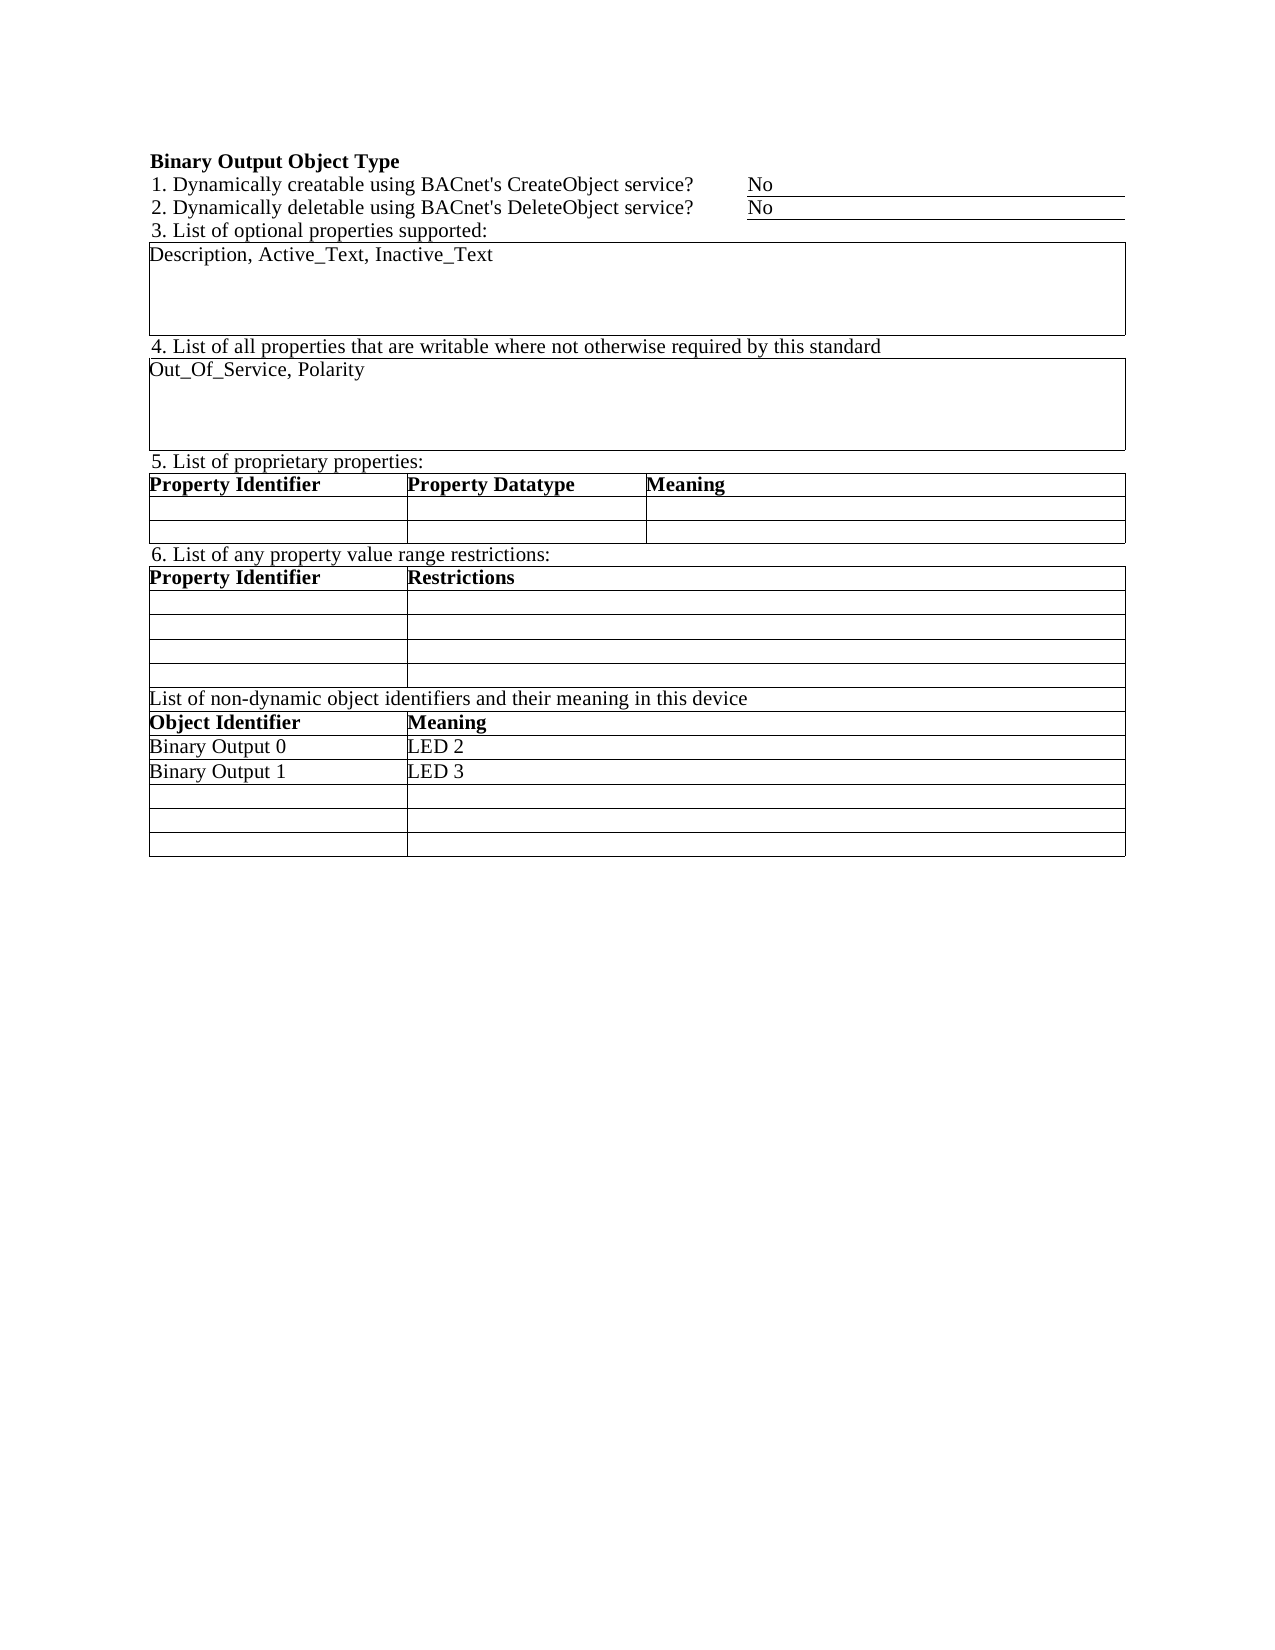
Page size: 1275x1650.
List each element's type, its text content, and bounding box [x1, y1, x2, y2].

table_cell [408, 833, 1125, 856]
table_cell Binary Output 0 [150, 736, 407, 759]
table_cell Meaning [647, 474, 1125, 496]
table_cell [150, 497, 407, 520]
table_cell [150, 521, 407, 543]
table_cell [150, 591, 407, 614]
table_header 1. Dynamically creatable using BACnet's CreateObject service? [151, 173, 747, 196]
table_cell 3. List of optional properties supported: [151, 219, 1125, 242]
table_cell List of non-dynamic object identifiers and their meaning in this device [150, 688, 1125, 711]
table_cell LED 3 [408, 760, 1125, 783]
table_cell [150, 615, 407, 638]
table_cell [150, 785, 407, 808]
table_cell LED 2 [408, 736, 1125, 759]
table_cell 5. List of proprietary properties: [151, 451, 1125, 473]
table_cell [150, 833, 407, 856]
table_cell [408, 591, 1125, 614]
table_cell Property Datatype [408, 474, 646, 496]
table_cell Binary Output 1 [150, 760, 407, 783]
table_cell Property Identifier [150, 567, 407, 590]
table_cell [408, 664, 1125, 687]
table_cell [408, 785, 1125, 808]
table_cell Out_Of_Service, Polarity [150, 358, 1125, 450]
table_cell [408, 521, 646, 543]
table_cell 2. Dynamically deletable using BACnet's DeleteObject service? [151, 196, 747, 219]
table_cell 4. List of all properties that are writable where not otherwise required by this standard [151, 336, 1125, 358]
table_cell [408, 615, 1125, 638]
table_cell Restrictions [408, 567, 1125, 590]
table_cell [408, 640, 1125, 663]
table_cell [150, 664, 407, 687]
table_cell [647, 497, 1125, 520]
table_cell [408, 497, 646, 520]
table_cell 6. List of any property value range restrictions: [151, 544, 1125, 566]
table_header No [747, 173, 1125, 196]
table_cell Meaning [408, 712, 1125, 735]
table_cell [647, 521, 1125, 543]
table_cell [150, 640, 407, 663]
text Binary Output Object Type [150, 150, 1125, 173]
table_cell [408, 809, 1125, 832]
table_cell No [747, 197, 1125, 219]
table_cell [150, 809, 407, 832]
table_cell Description, Active_Text, Inactive_Text [150, 243, 1125, 334]
table_cell Property Identifier [150, 474, 407, 496]
table_cell Object Identifier [150, 712, 407, 735]
